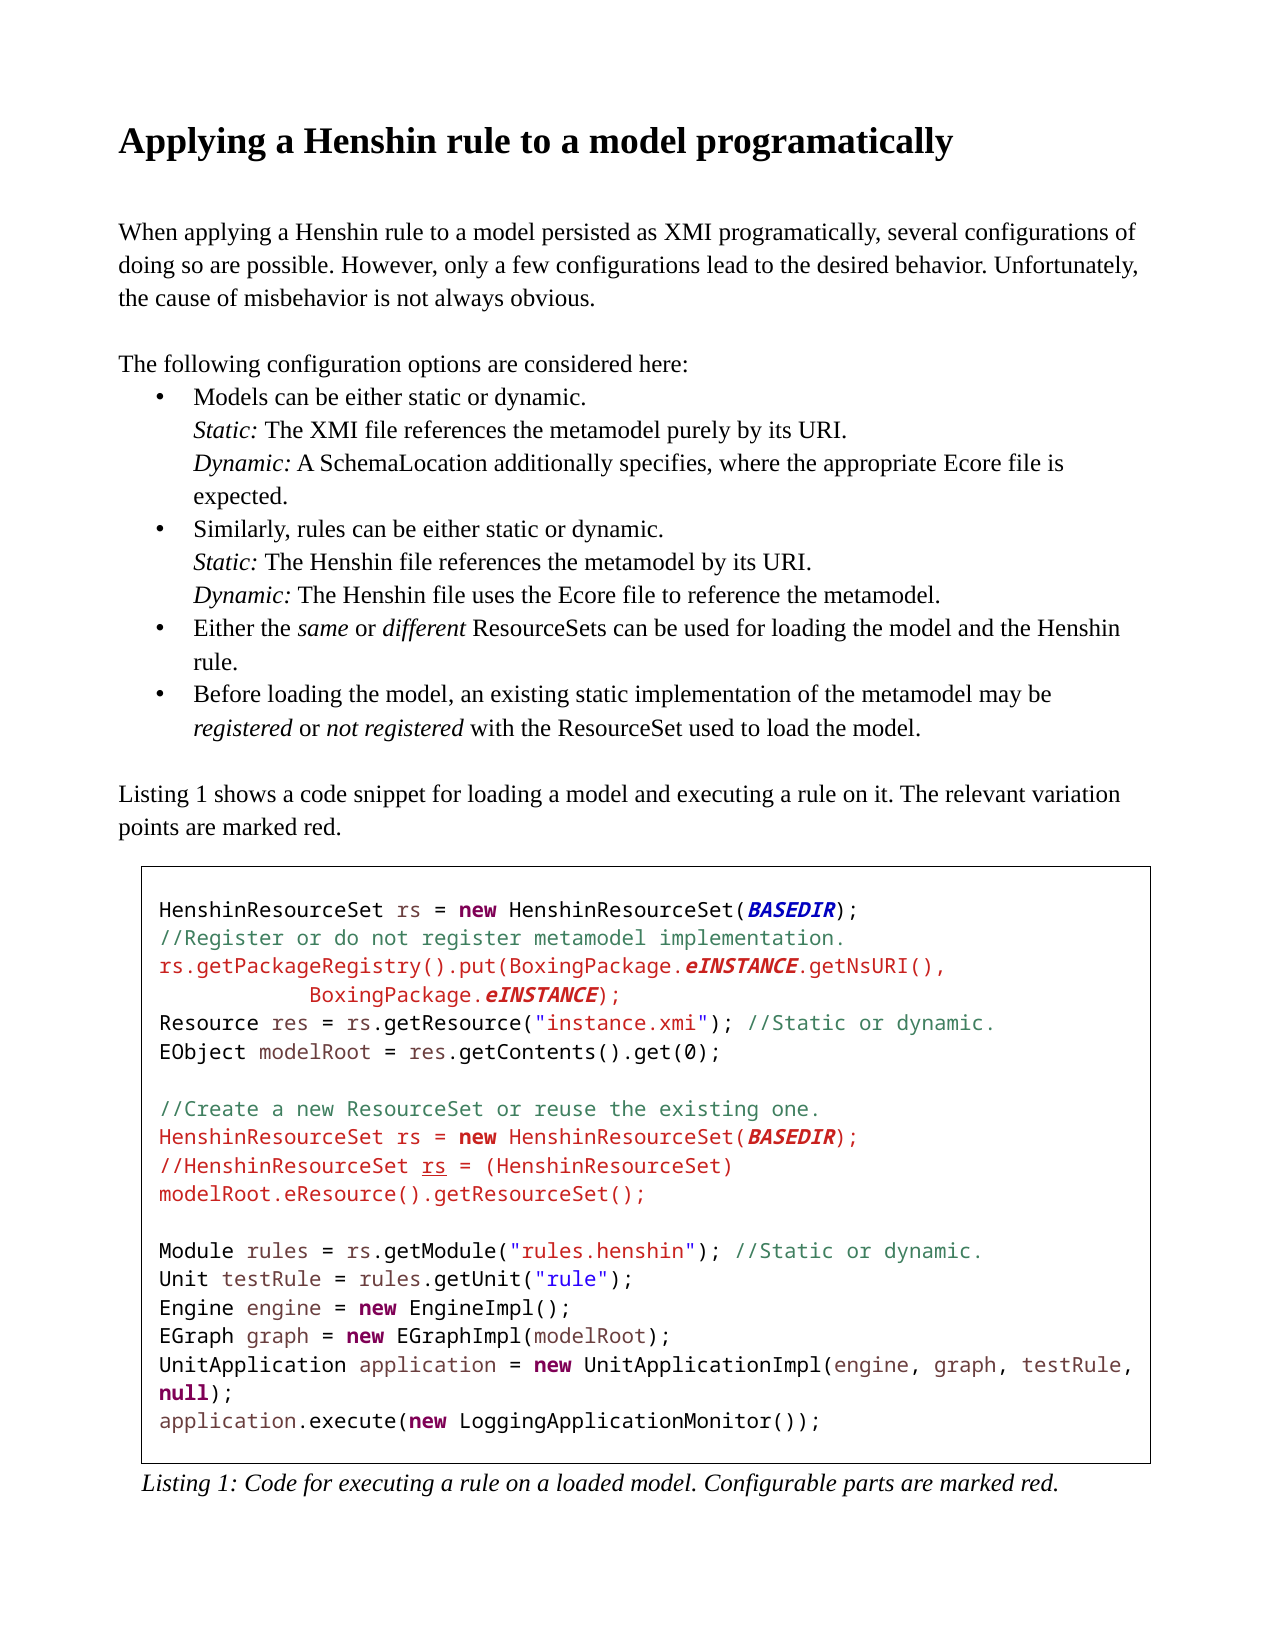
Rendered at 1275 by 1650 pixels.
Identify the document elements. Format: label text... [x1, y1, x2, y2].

text Static: The Henshin file references the metamodel by its URI. [118, 547, 1157, 576]
text Dynamic: The Henshin file uses the Ecore file to reference the metamodel. [118, 581, 1157, 609]
text Applying a Henshin rule to a model programatically [118, 118, 1157, 161]
list Before loading the model, an existing static implementation of the metamodel may be registered or not registered with the ResourceSet used to load the model. [156, 679, 1157, 741]
text When applying a Henshin rule to a model persisted as XMI programatically, several configurations of doing so are possible. However, only a few configurations lead to the desired behavior. Unfortunately, the cause of misbehavior is not always obvious. [118, 217, 1157, 312]
list Models can be either static or dynamic. Static: The XMI file references the metamodel purely by its URI. Dynamic: A SchemaLocation additionally specifies, where the appropriate Ecore file is expected. [156, 382, 1157, 510]
text Listing 1 shows a code snippet for loading a model and executing a rule on it. The relevant variation points are marked red. [118, 779, 1157, 840]
text Listing 1: Code for executing a rule on a loaded model. Configurable parts are marked red. [141, 1464, 1151, 1497]
list Either the same or different ResourceSets can be used for loading the model and the Henshin rule. [156, 613, 1157, 675]
text Listing 1: Code for executing a rule on a loaded model. Configurable parts are marked red. [142, 879, 1150, 1463]
text The following configuration options are considered here: [118, 349, 1157, 378]
list Similarly, rules can be either static or dynamic. [156, 514, 1157, 543]
